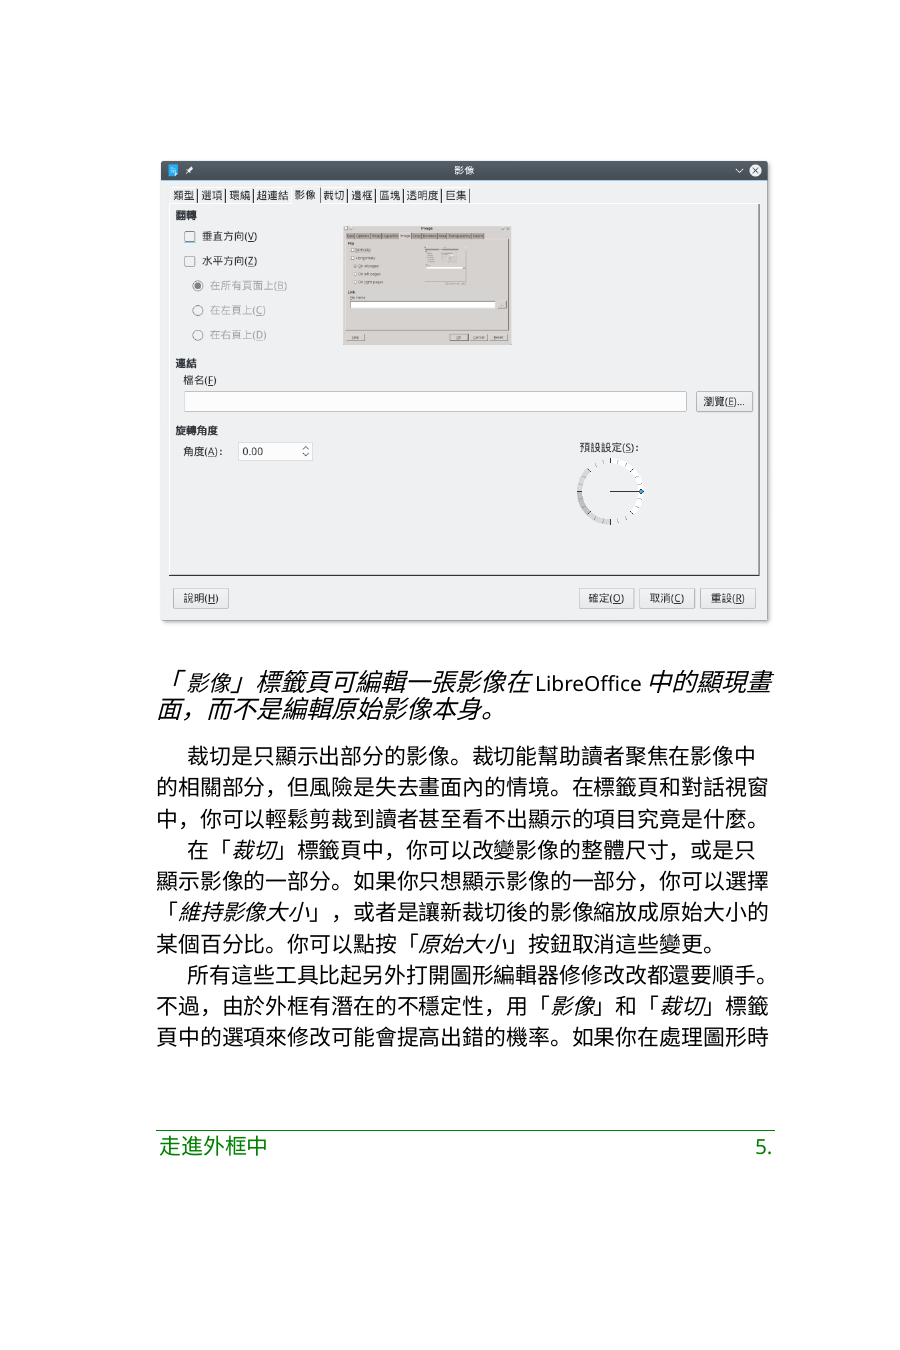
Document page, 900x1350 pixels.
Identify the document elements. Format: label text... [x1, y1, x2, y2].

table_cell 「 影像」標籤頁可編輯一張影像在LibreOffice中的顯現畫面，而不是編輯原始影像本身。 [156, 662, 775, 724]
table_header [156, 629, 775, 662]
picture [156, 156, 775, 629]
text 所有這些工具比起另外打開圖形編輯器修修改改都還要順手。不過，由於外框有潛在的不穩定性，用「影像」和「裁切」標籤頁中的選項來修改可能會提高出錯的機率。如果你在處理圖形時遇到定位上的麻煩，那就避開這些標籤頁不要動。請見〈使用裁切或指示記號〉，第8頁。 [156, 958, 775, 1052]
text 裁切是只顯示出部分的影像。裁切能幫助讀者聚焦在影像中的相關部分，但風險是失去畫面內的情境。在標籤頁和對話視窗中，你可以輕鬆剪裁到讀者甚至看不出顯示的項目究竟是什麼。 [156, 739, 775, 833]
text 在「裁切」標籤頁中，你可以改變影像的整體尺寸，或是只顯示影像的一部分。如果你只想顯示影像的一部分，你可以選擇「維持影像大小」，或者是讓新裁切後的影像縮放成原始大小的某個百分比。你可以點按「原始大小」按鈕取消這些變更。 [156, 833, 775, 958]
table_header [156, 125, 775, 156]
